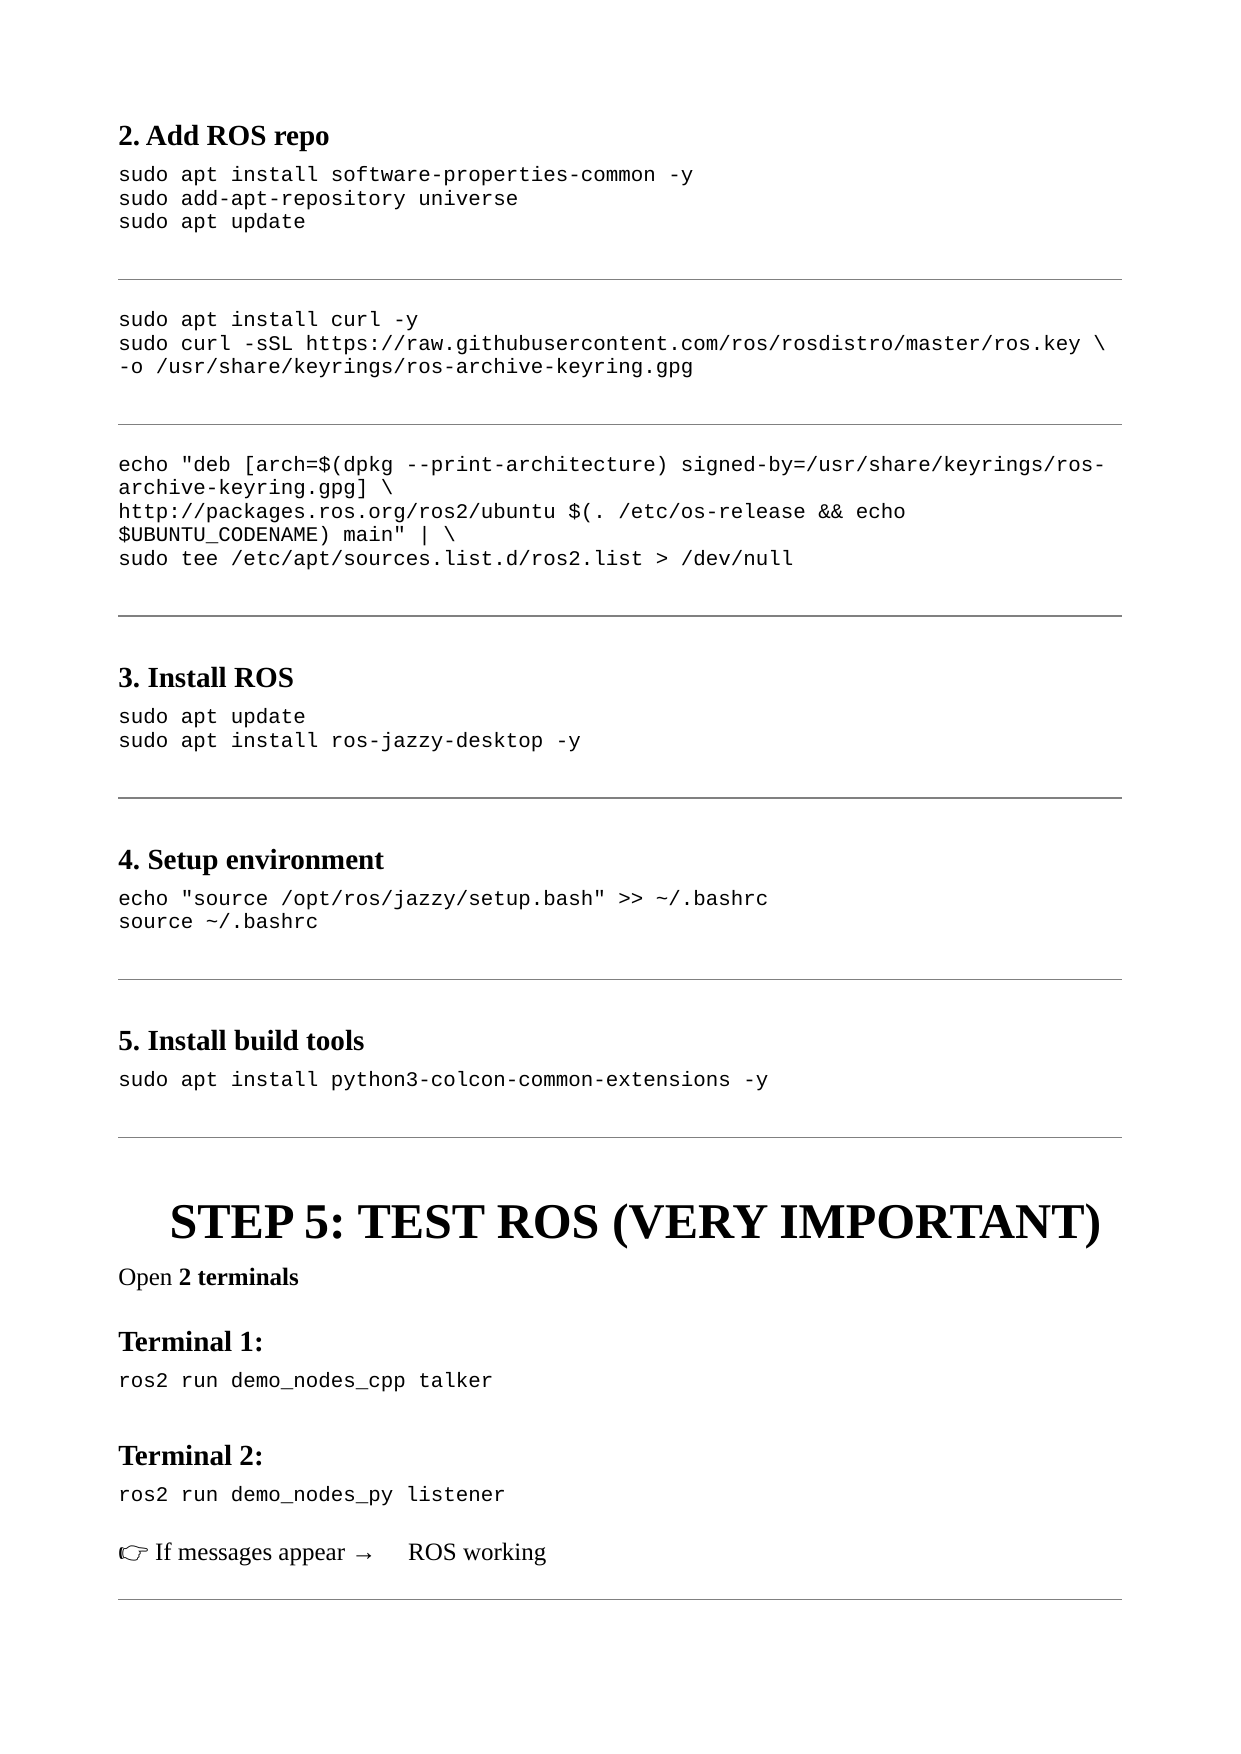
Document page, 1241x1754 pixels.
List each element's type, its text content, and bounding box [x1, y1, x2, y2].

text sudo apt update [118, 211, 1122, 235]
text sudo add-apt-repository universe [118, 188, 1122, 211]
subtitle Terminal 1: [118, 1324, 1122, 1358]
text http://packages.ros.org/ros2/ubuntu $(. /etc/os-release && echo $UBUNTU_CODENAME) main" | \ [118, 501, 1122, 548]
text sudo curl -sSL https://raw.githubusercontent.com/ros/rosdistro/master/ros.key \ [118, 332, 1122, 356]
text sudo apt install python3-colcon-common-extensions -y [118, 1069, 1122, 1093]
text Open 2 terminals [118, 1262, 1122, 1291]
text echo "deb [arch=$(dpkg --print-architecture) signed-by=/usr/share/keyrings/ros-archive-keyring.gpg] \ [118, 453, 1122, 501]
subtitle 5. Install build tools [118, 1023, 1122, 1057]
text echo "source /opt/ros/jazzy/setup.bash" >> ~/.bashrc [118, 888, 1122, 911]
subtitle 4. Setup environment [118, 842, 1122, 875]
subtitle 🧪 STEP 5: TEST ROS (VERY IMPORTANT) [118, 1192, 1122, 1249]
subtitle Terminal 2: [118, 1438, 1122, 1471]
subtitle 2. Add ROS repo [118, 118, 1122, 152]
text -o /usr/share/keyrings/ros-archive-keyring.gpg [118, 356, 1122, 380]
subtitle 3. Install ROS [118, 660, 1122, 694]
text 👉 If messages appear → ✅ ROS working [118, 1537, 1122, 1566]
text sudo apt install curl -y [118, 309, 1122, 332]
text sudo tee /etc/apt/sources.list.d/ros2.list > /dev/null [118, 548, 1122, 572]
text ros2 run demo_nodes_cpp talker [118, 1370, 1122, 1394]
text sudo apt install ros-jazzy-desktop -y [118, 730, 1122, 753]
text ros2 run demo_nodes_py listener [118, 1484, 1122, 1507]
text sudo apt update [118, 706, 1122, 730]
text source ~/.bashrc [118, 911, 1122, 935]
text sudo apt install software-properties-common -y [118, 164, 1122, 188]
